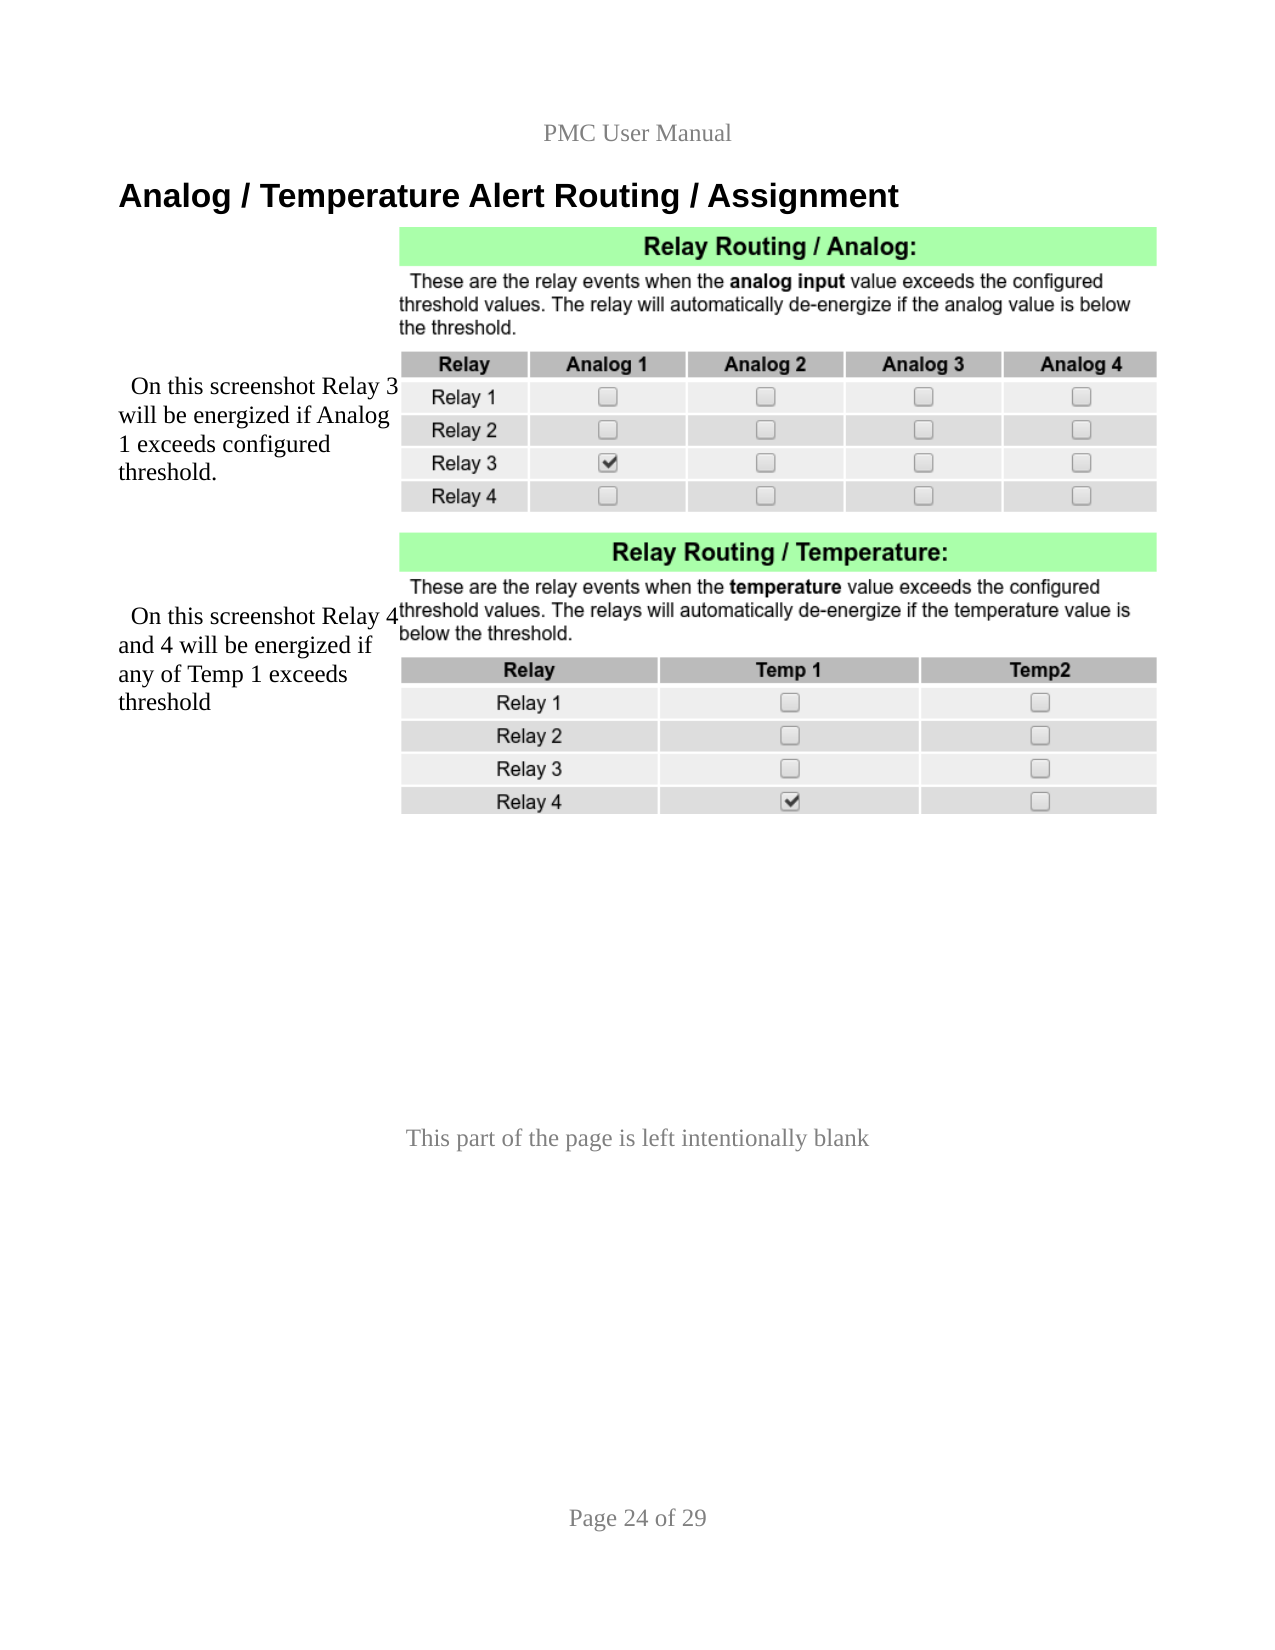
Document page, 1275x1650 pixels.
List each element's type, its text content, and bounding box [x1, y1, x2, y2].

picture [399, 227, 1157, 814]
subtitle Analog / Temperature Alert Routing / Assignment [118, 176, 1157, 215]
table_header On this screenshot Relay 3 will be energized if Analog 1 exceeds configured threshold. On this screenshot Relay 4 and 4 will be energized if any of Temp 1 exceeds threshold [118, 228, 399, 813]
text This part of the page is left intentionally blank [118, 1123, 1157, 1152]
